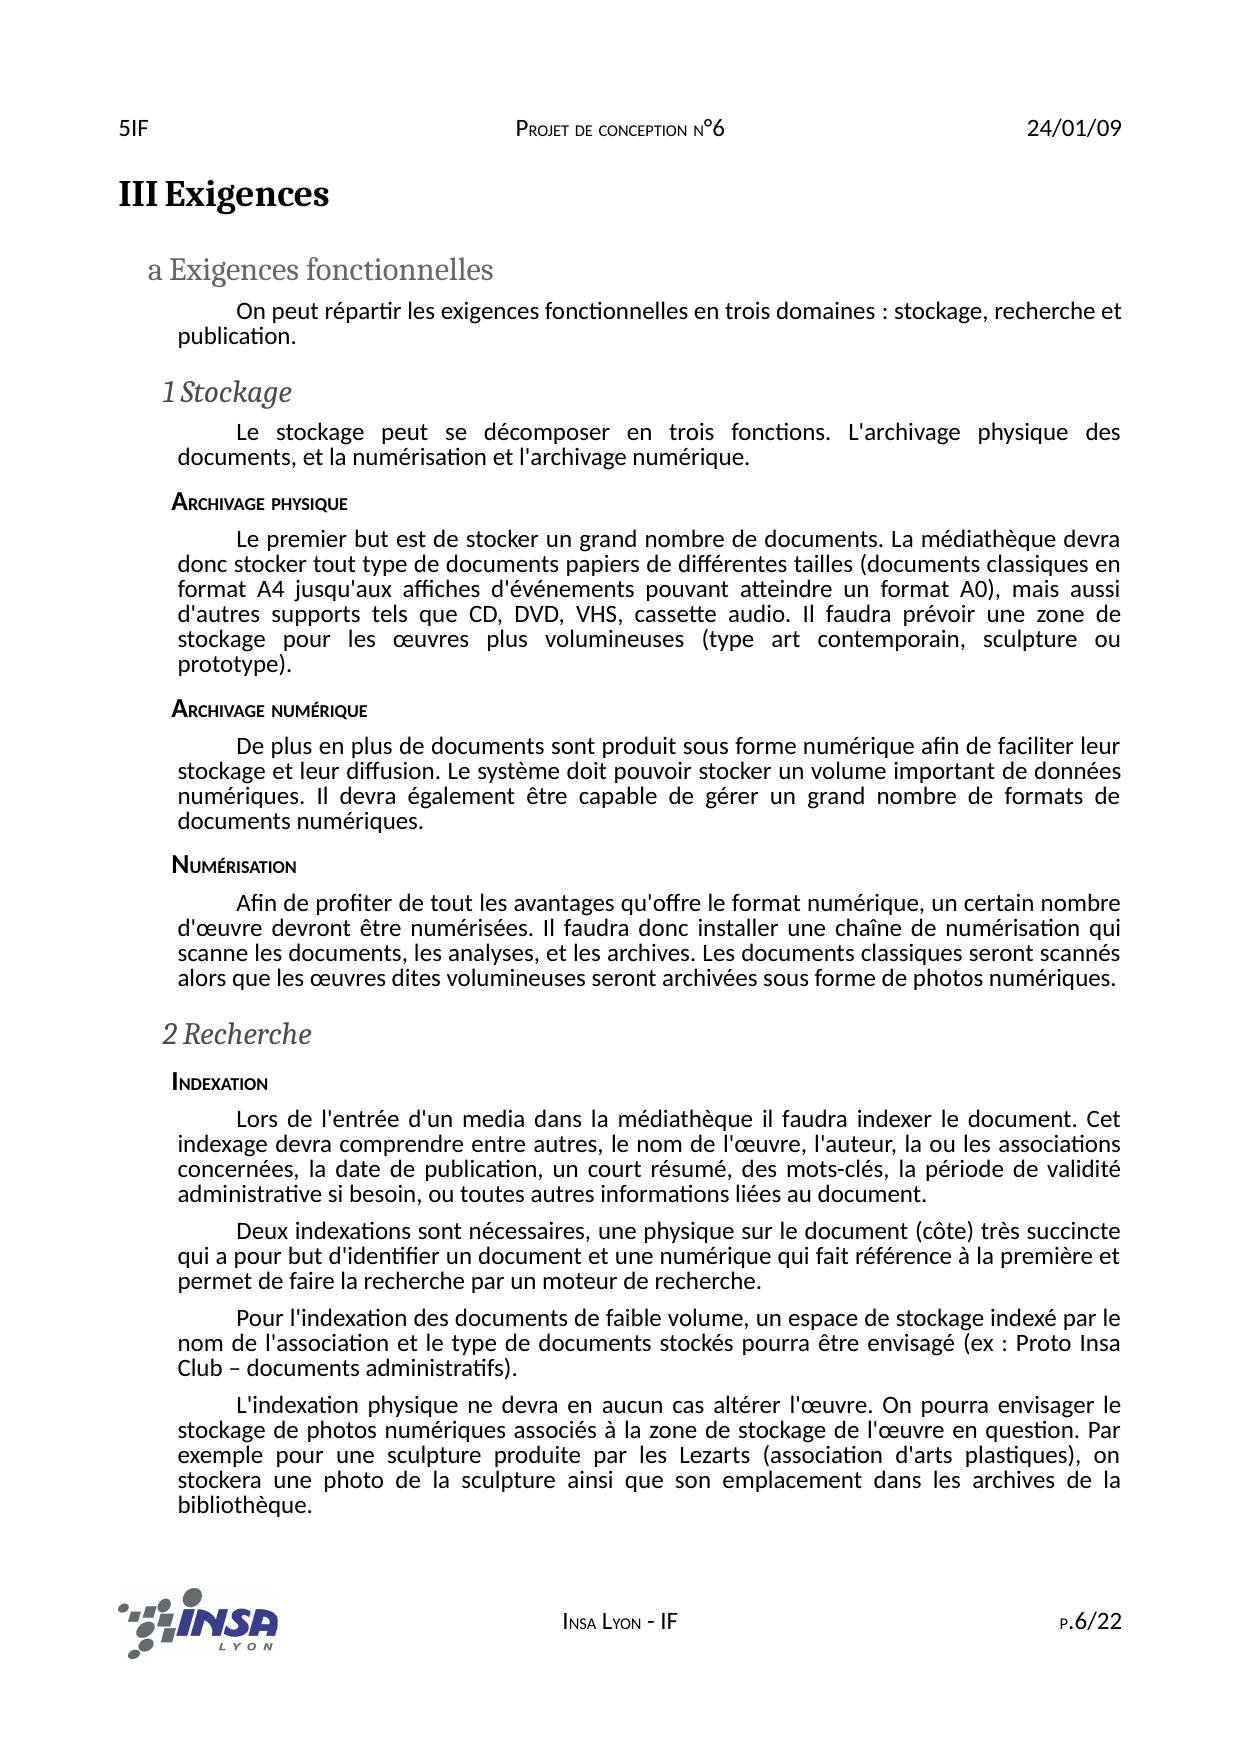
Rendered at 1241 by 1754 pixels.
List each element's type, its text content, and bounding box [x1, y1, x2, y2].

subtitle Archivage numérique [118, 696, 1122, 724]
subtitle Numérisation [118, 853, 1122, 881]
text Le stockage peut se décomposer en trois fonctions. L'archivage physique des documents, et la numérisation et l'archivage numérique. [177, 422, 1122, 472]
subtitle Indexation [118, 1070, 1122, 1097]
subtitle Recherche [118, 1016, 1122, 1052]
text Le premier but est de stocker un grand nombre de documents. La médiathèque devra donc stocker tout type de documents papiers de différentes tailles (documents classiques en format A4 jusqu'aux affiches d'événements pouvant atteindre un format A0), mais aussi d'autres supports tels que CD, DVD, VHS, cassette audio. Il faudra prévoir une zone de stockage pour les œuvres plus volumineuses (type art contemporain, sculpture ou prototype). [177, 529, 1122, 679]
subtitle Stockage [118, 374, 1122, 410]
subtitle Exigences fonctionnelles [118, 251, 1122, 288]
text Pour l'indexation des documents de faible volume, un espace de stockage indexé par le nom de l'association et le type de documents stockés pourra être envisagé (ex : Proto Insa Club – documents administratifs). [177, 1308, 1122, 1383]
text Deux indexations sont nécessaires, une physique sur le document (côte) très succincte qui a pour but d'identifier un document et une numérique qui fait référence à la première et permet de faire la recherche par un moteur de recherche. [177, 1221, 1122, 1296]
text Afin de profiter de tout les avantages qu'offre le format numérique, un certain nombre d'œuvre devront être numérisées. Il faudra donc installer une chaîne de numérisation qui scanne les documents, les analyses, et les archives. Les documents classiques seront scannés alors que les œuvres dites volumineuses seront archivées sous forme de photos numériques. [177, 893, 1122, 993]
subtitle Exigences [118, 173, 1122, 216]
subtitle Archivage physique [118, 489, 1122, 517]
text L'indexation physique ne devra en aucun cas altérer l'œuvre. On pourra envisager le stockage de photos numériques associés à la zone de stockage de l'œuvre en question. Par exemple pour une sculpture produite par les Lezarts (association d'arts plastiques), on stockera une photo de la sculpture ainsi que son emplacement dans les archives de la bibliothèque. [177, 1394, 1122, 1519]
text De plus en plus de documents sont produit sous forme numérique afin de faciliter leur stockage et leur diffusion. Le système doit pouvoir stocker un volume important de données numériques. Il devra également être capable de gérer un grand nombre de formats de documents numériques. [177, 736, 1122, 836]
text Lors de l'entrée d'un media dans la médiathèque il faudra indexer le document. Cet indexage devra comprendre entre autres, le nom de l'œuvre, l'auteur, la ou les associations concernées, la date de publication, un court résumé, des mots-clés, la période de validité administrative si besoin, ou toutes autres informations liées au document. [177, 1109, 1122, 1209]
text On peut répartir les exigences fonctionnelles en trois domaines : stockage, recherche et publication. [177, 300, 1122, 350]
picture [118, 1588, 278, 1659]
